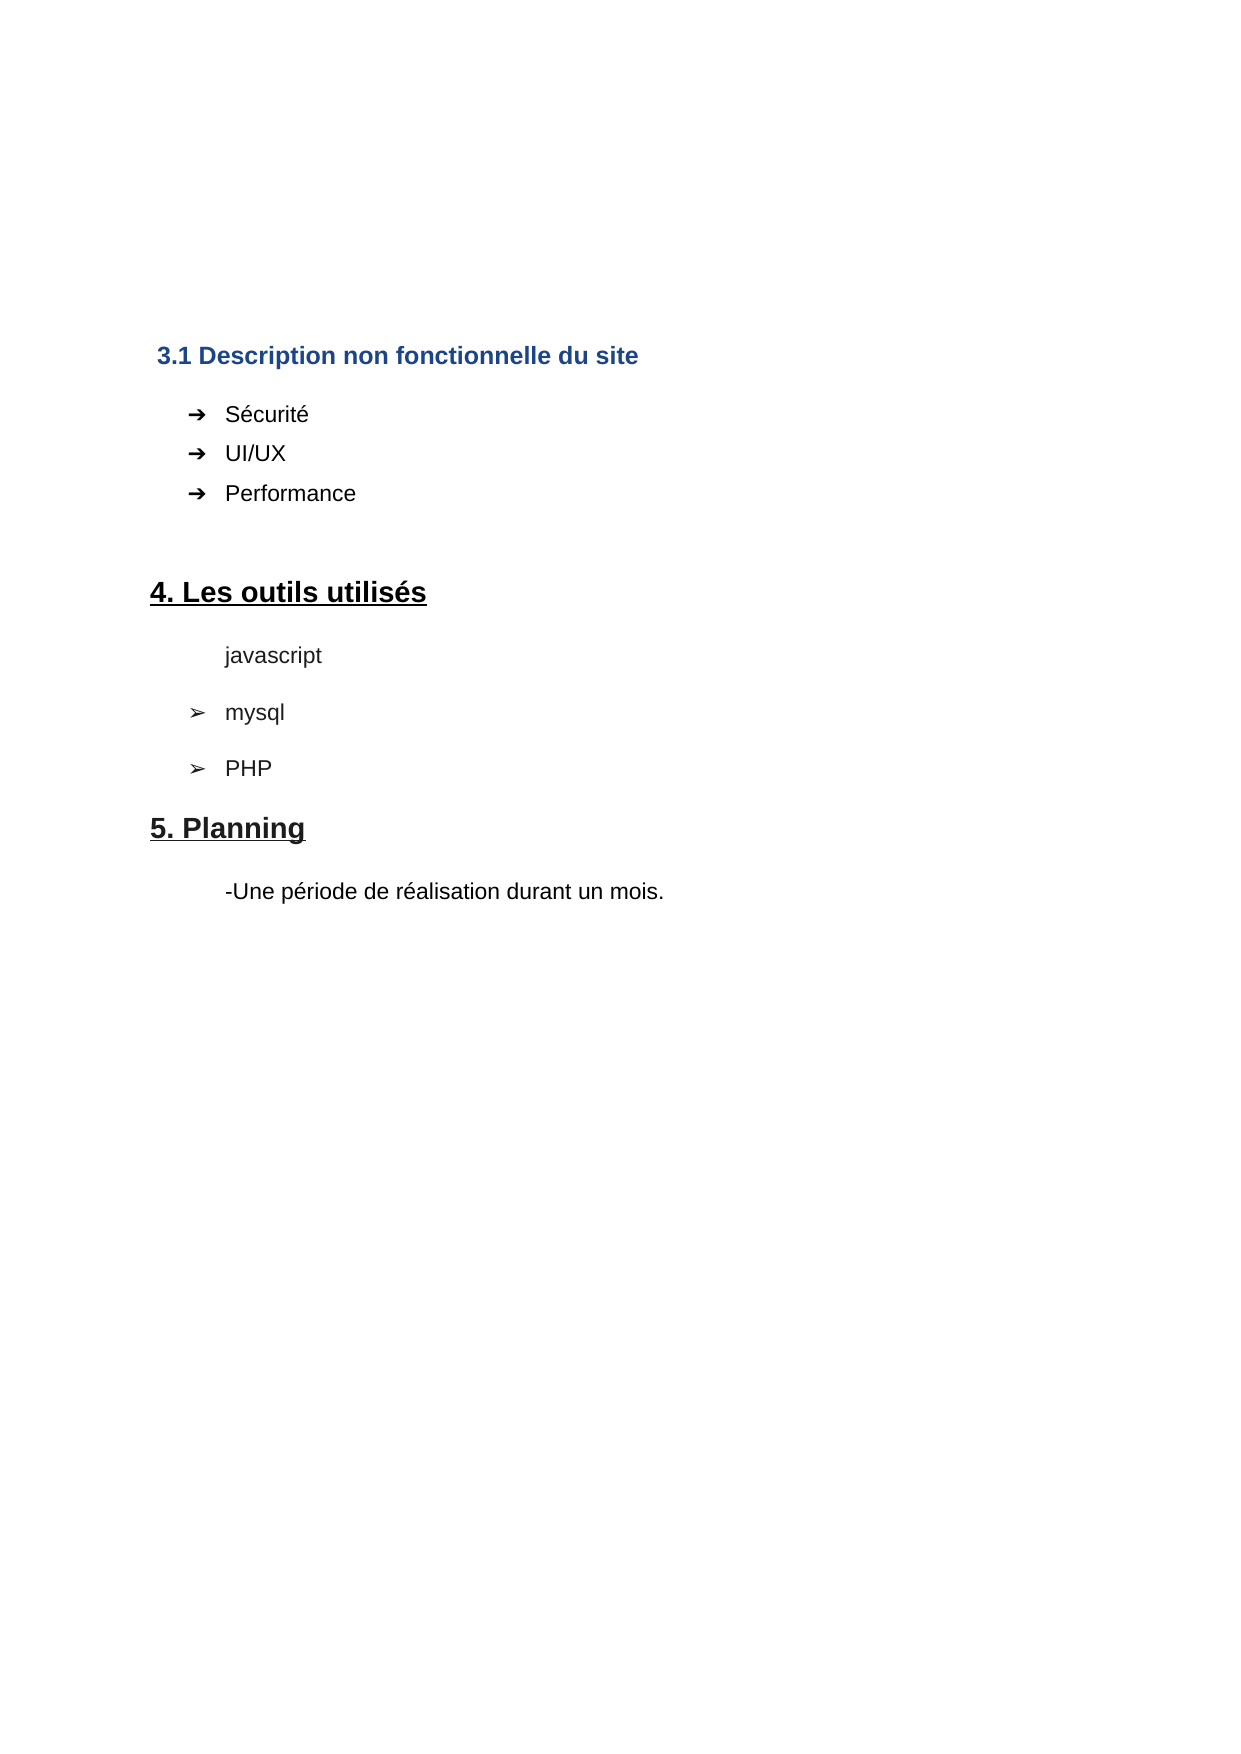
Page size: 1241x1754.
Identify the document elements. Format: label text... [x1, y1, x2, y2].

list Performance [187, 480, 1090, 506]
list Sécurité [187, 401, 1090, 427]
text 4. Les outils utilisés [150, 575, 1090, 609]
list javascript [187, 642, 1090, 669]
list mysql [187, 698, 1090, 725]
list PHP [187, 754, 1090, 781]
text -Une période de réalisation durant un mois. [225, 878, 1090, 904]
list UI/UX [187, 440, 1090, 467]
text 3.1 Description non fonctionnelle du site [150, 341, 1090, 370]
text 5. Planning [150, 811, 1090, 844]
